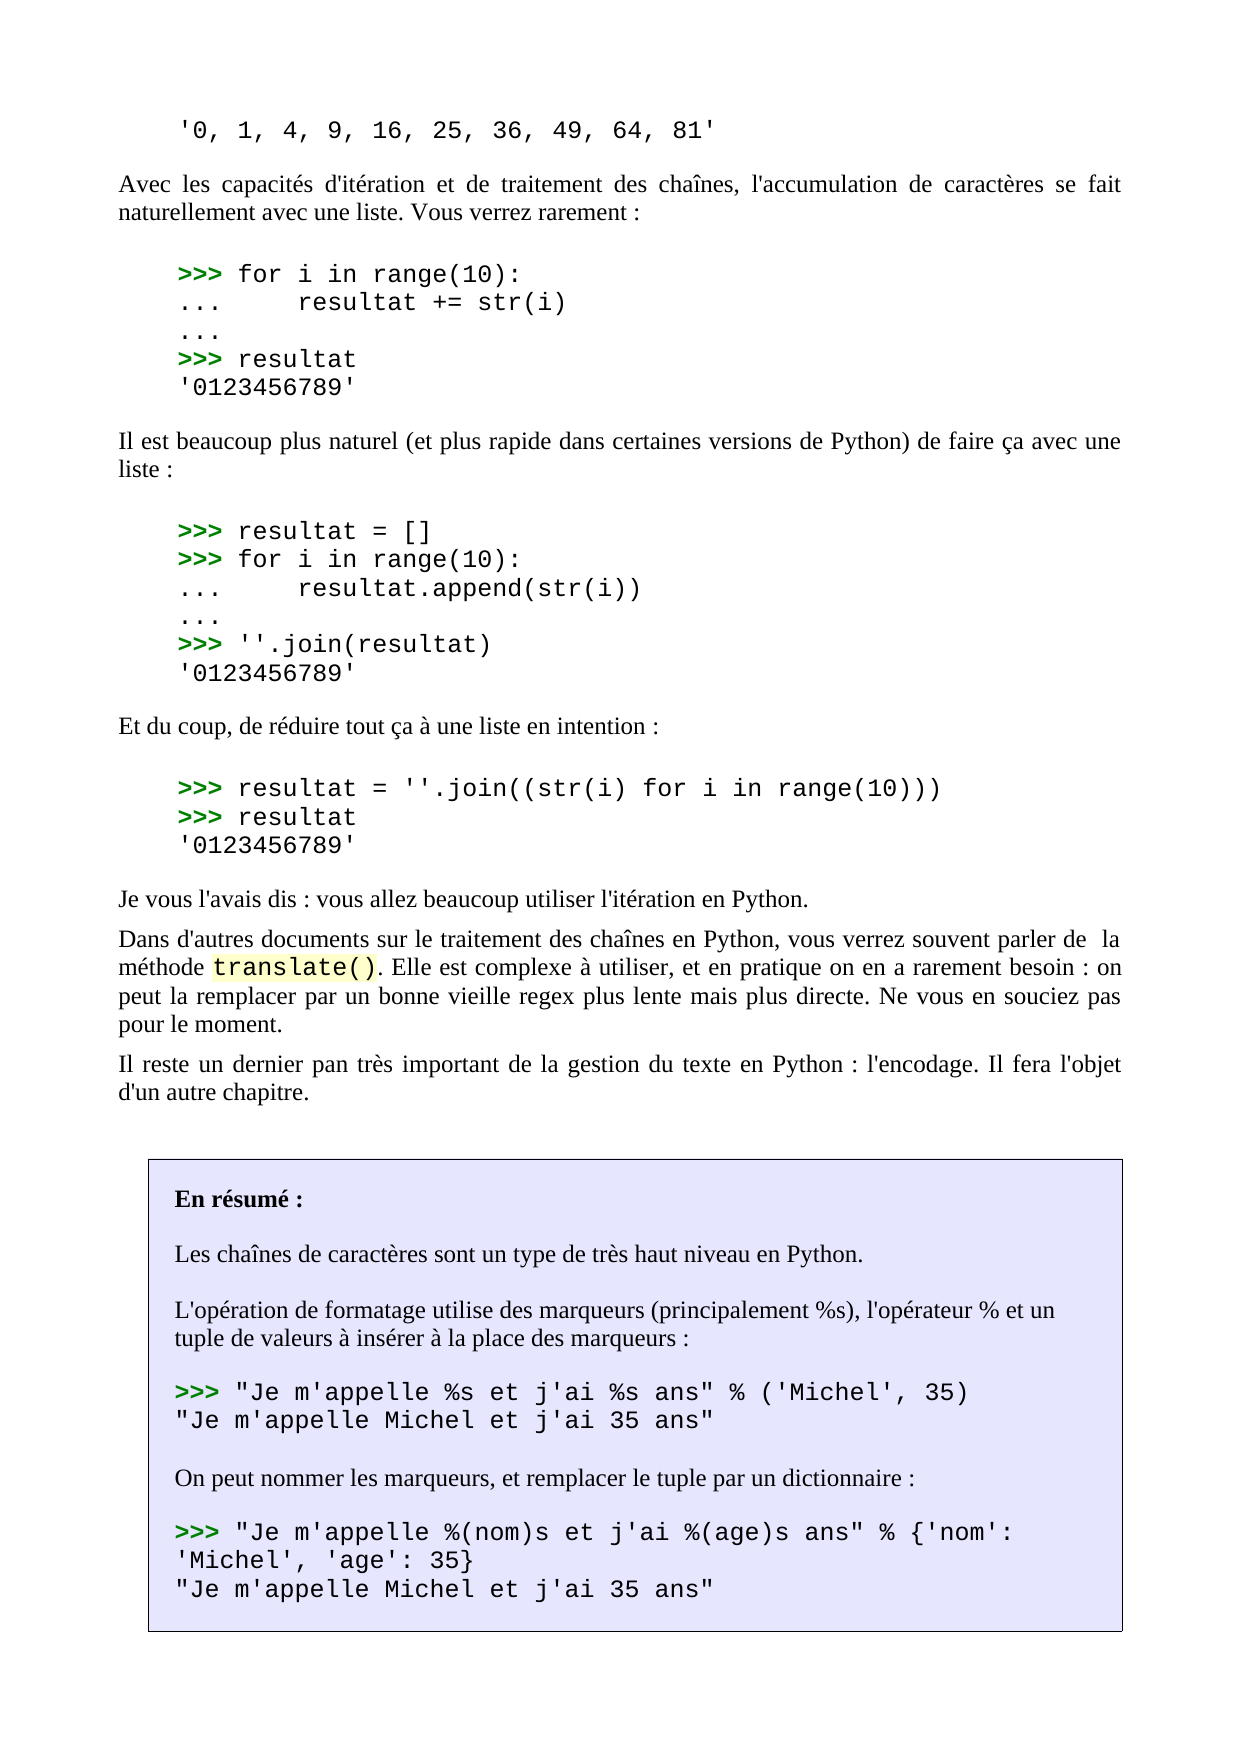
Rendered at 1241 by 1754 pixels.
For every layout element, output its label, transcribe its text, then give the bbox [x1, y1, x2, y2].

text Et du coup, de réduire tout ça à une liste en intention : [118, 712, 1122, 740]
text Je vous l'avais dis : vous allez beaucoup utiliser l'itération en Python. [118, 885, 1122, 912]
text Il reste un dernier pan très important de la gestion du texte en Python : l'encodage. Il fera l'objet d'un autre chapitre. [118, 1050, 1122, 1106]
text On peut nommer les marqueurs, et remplacer le tuple par un dictionnaire : [149, 1437, 1122, 1465]
text >>> resultat = ''.join((str(i) for i in range(10))) >>> resultat '0123456789' [177, 776, 1122, 861]
text Avec les capacités d'itération et de traitement des chaînes, l'accumulation de caractères se fait naturellement avec une liste. Vous verrez rarement : [118, 170, 1122, 226]
text L'opération de formatage utilise des marqueurs (principalement %s), l'opérateur % et un tuple de valeurs à insérer à la place des marqueurs : [149, 1269, 1122, 1325]
text Les chaînes de caractères sont un type de très haut niveau en Python. [149, 1214, 1122, 1242]
text Il est beaucoup plus naturel (et plus rapide dans certaines versions de Python) de faire ça avec une liste : [118, 427, 1122, 482]
text >>> for i in range(10): ... resultat += str(i) ... >>> resultat '0123456789' [177, 262, 1122, 403]
text >>> "Je m'appelle %s et j'ai %s ans" % ('Michel', 35) [149, 1352, 1122, 1381]
text En résumé : [149, 1160, 1122, 1186]
text >>> "Je m'appelle %(nom)s et j'ai %(age)s ans" % {'nom': 'Michel', 'age': 35} "Je m'appelle Michel et j'ai 35 ans" [149, 1493, 1122, 1631]
text >>> resultat = [] >>> for i in range(10): ... resultat.append(str(i)) ... >>> ''.join(resultat) '0123456789' [177, 518, 1122, 688]
text '0, 1, 4, 9, 16, 25, 36, 49, 64, 81' [177, 118, 1122, 146]
text Dans d'autres documents sur le traitement des chaînes en Python, vous verrez souvent parler de la méthode translate(). Elle est complexe à utiliser, et en pratique on en a rarement besoin : on peut la remplacer par un bonne vieille regex plus lente mais plus directe. Ne vous en souciez pas pour le moment. [118, 925, 1122, 1038]
text "Je m'appelle Michel et j'ai 35 ans" [149, 1381, 1122, 1409]
